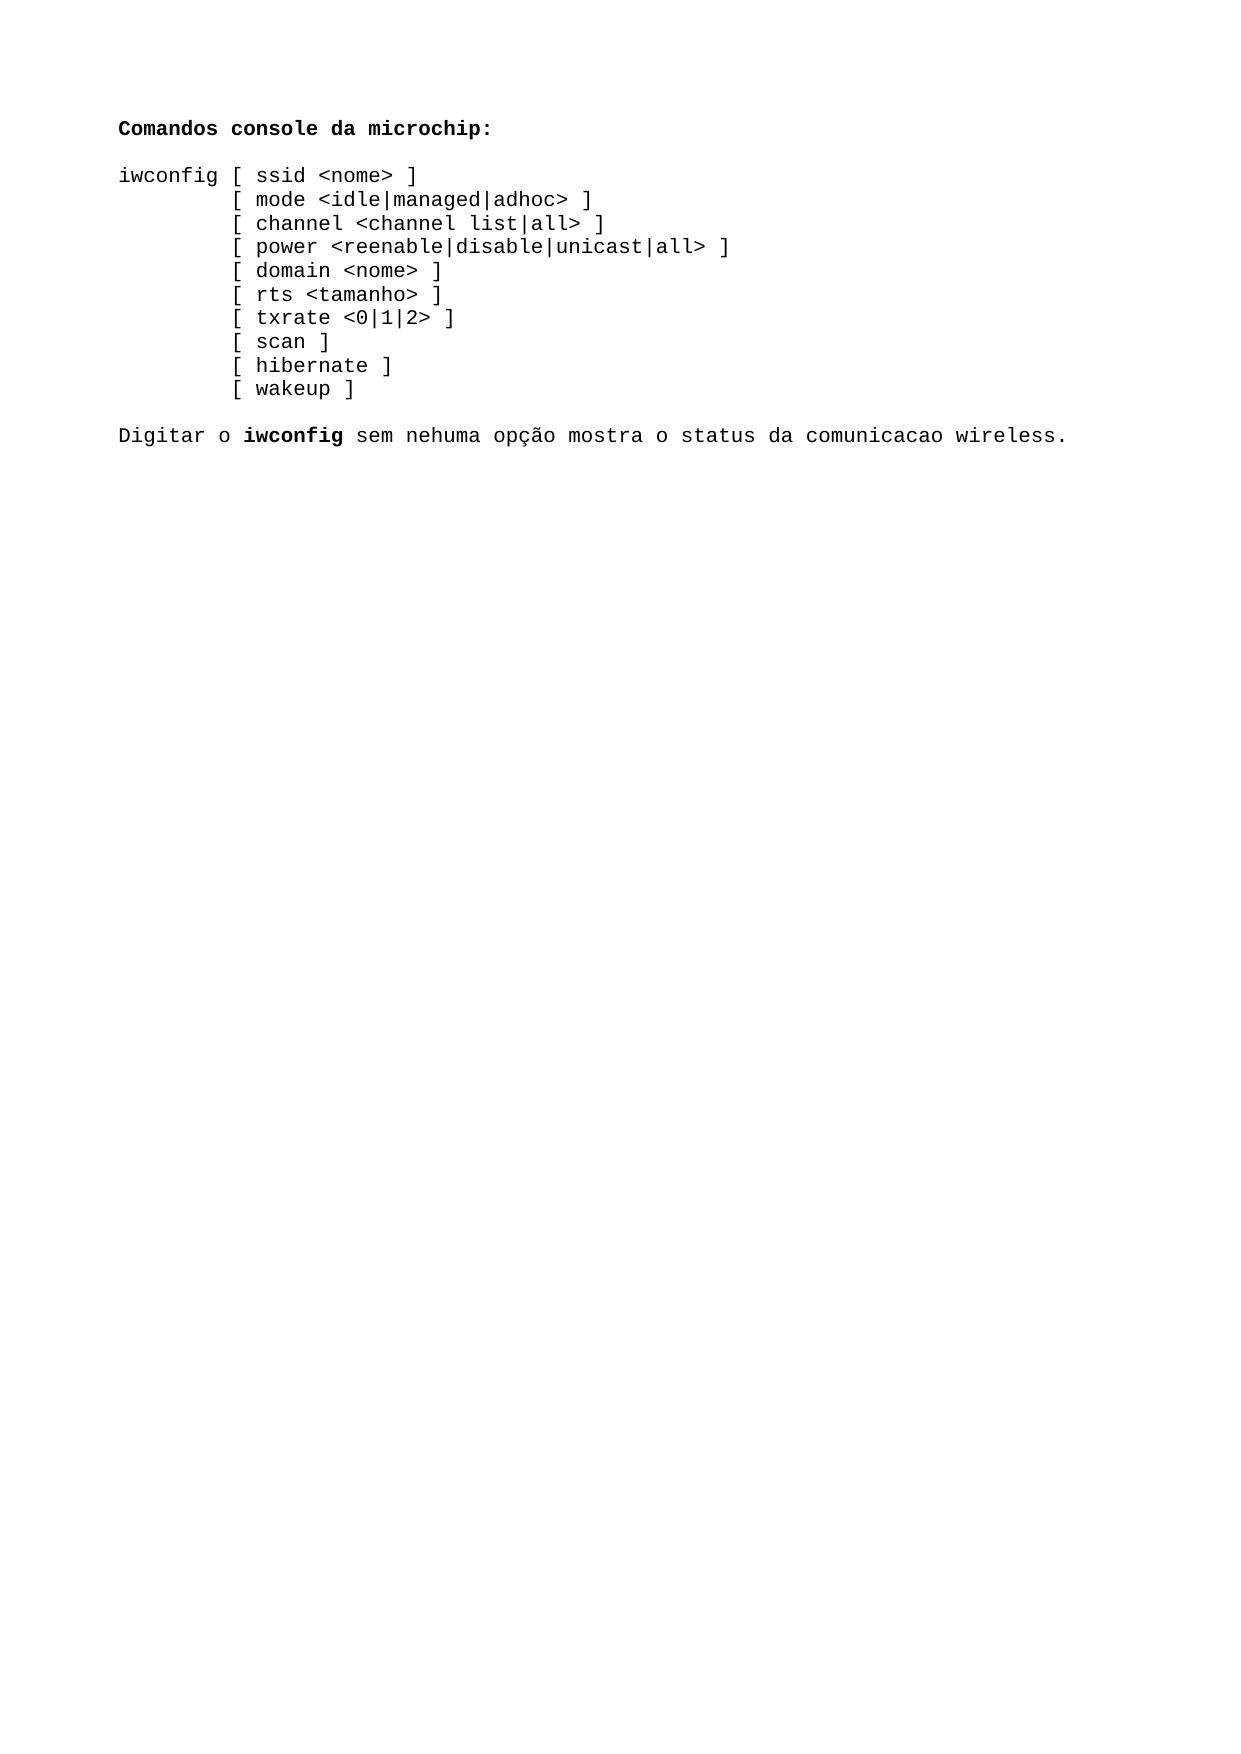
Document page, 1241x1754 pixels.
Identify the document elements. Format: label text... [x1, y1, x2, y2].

text [ wakeup ] [118, 378, 1122, 402]
text [ channel <channel list|all> ] [118, 213, 1122, 236]
text [ hibernate ] [118, 354, 1122, 378]
text Digitar o iwconfig sem nehuma opção mostra o status da comunicacao wireless. [118, 426, 1122, 449]
text [ mode <idle|managed|adhoc> ] [118, 189, 1122, 213]
text [ power <reenable|disable|unicast|all> ] [118, 236, 1122, 260]
text [ txrate <0|1|2> ] [118, 307, 1122, 331]
text Comandos console da microchip: [118, 118, 1122, 142]
text [ scan ] [118, 331, 1122, 354]
text [ rts <tamanho> ] [118, 284, 1122, 307]
text [ domain <nome> ] [118, 260, 1122, 284]
text iwconfig [ ssid <nome> ] [118, 165, 1122, 189]
